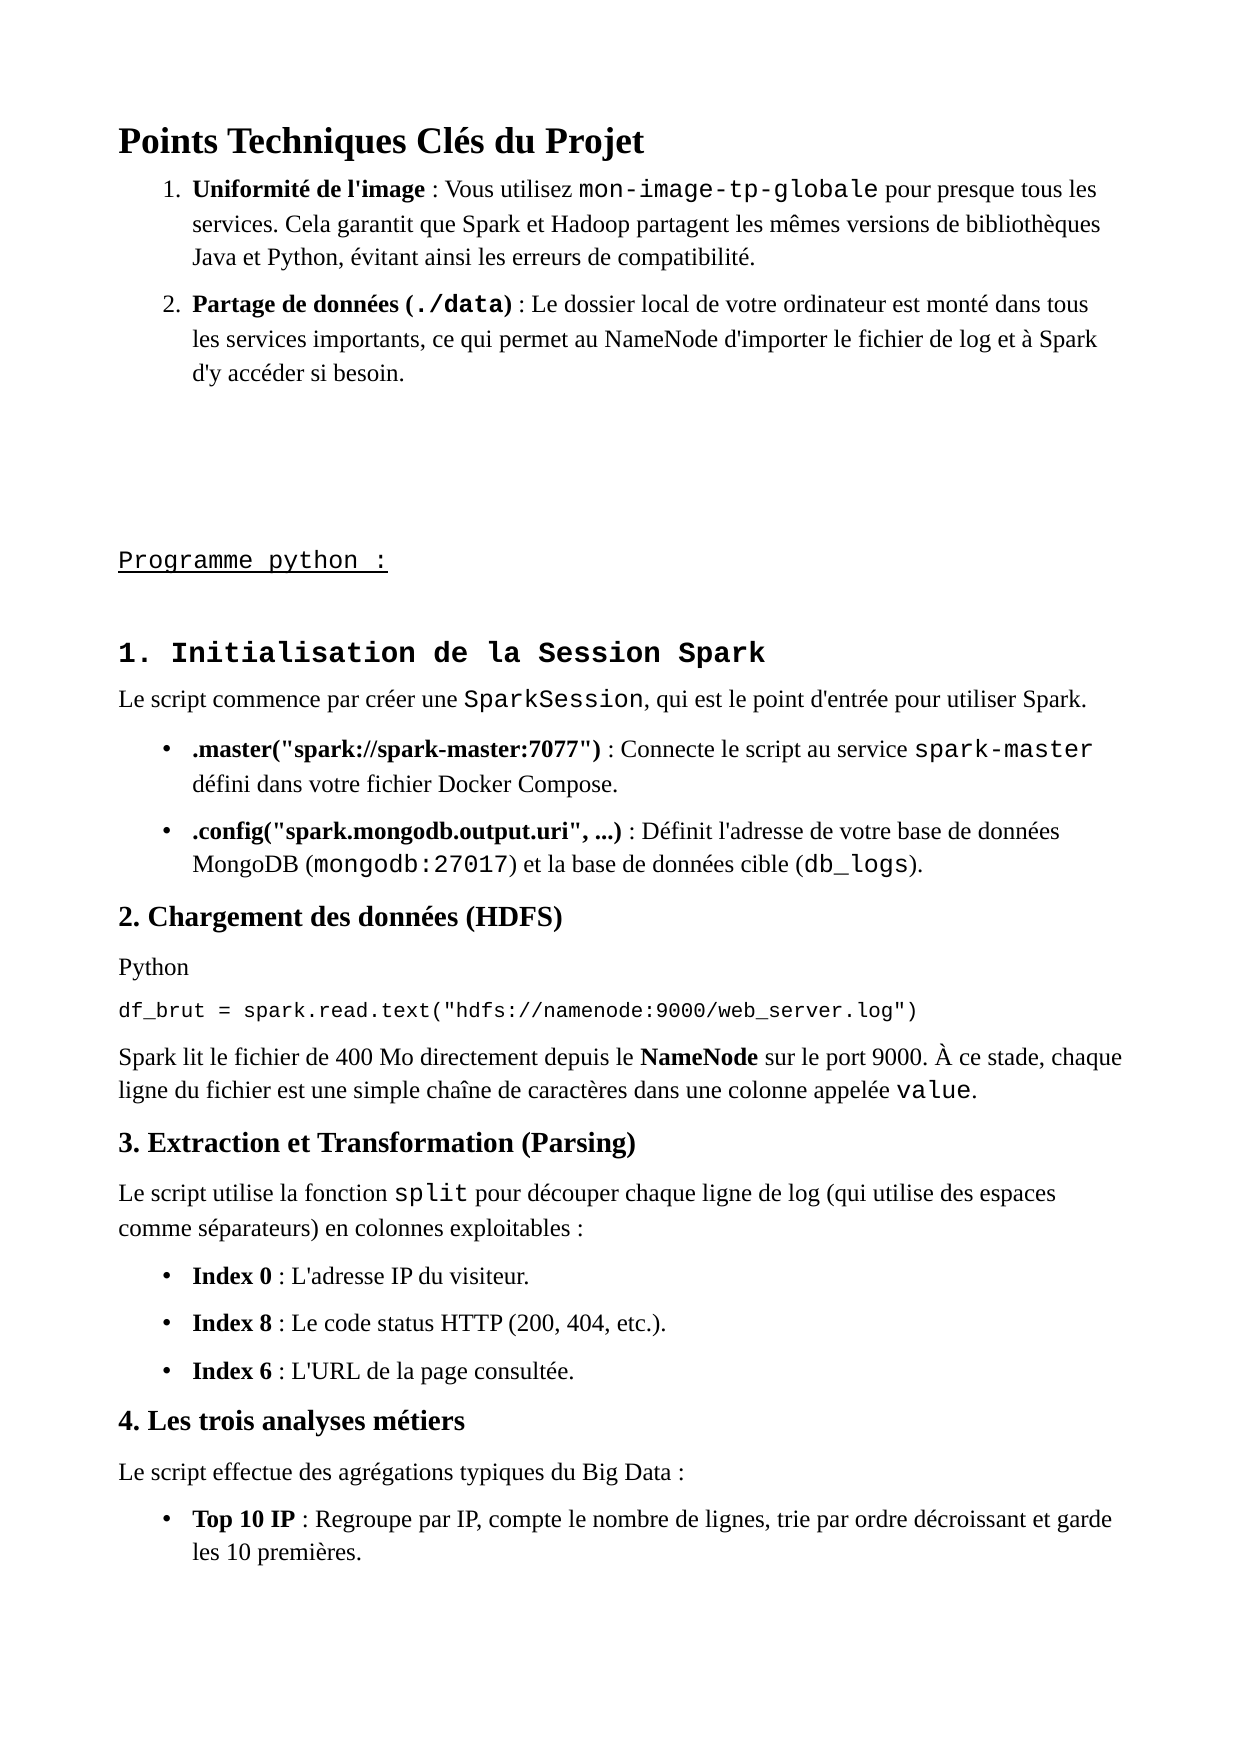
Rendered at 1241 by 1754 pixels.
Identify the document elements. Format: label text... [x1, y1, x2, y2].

list Index 6 : L'URL de la page consultée. [162, 1356, 1122, 1385]
text Le script commence par créer une SparkSession, qui est le point d'entrée pour utiliser Spark. [118, 684, 1122, 714]
subtitle 3. Extraction et Transformation (Parsing) [118, 1125, 1122, 1158]
subtitle 1. Initialisation de la Session Spark [118, 638, 1122, 671]
list Uniformité de l'image : Vous utilisez mon-image-tp-globale pour presque tous les services. Cela garantit que Spark et Hadoop partagent les mêmes versions de bibliothèques Java et Python, évitant ainsi les erreurs de compatibilité. [162, 174, 1122, 271]
subtitle Points Techniques Clés du Projet [118, 118, 1122, 161]
list Index 8 : Le code status HTTP (200, 404, etc.). [162, 1308, 1122, 1337]
list Top 10 IP : Regroupe par IP, compte le nombre de lignes, trie par ordre décroissant et garde les 10 premières. [162, 1504, 1122, 1566]
list .master("spark://spark-master:7077") : Connecte le script au service spark-master défini dans votre fichier Docker Compose. [162, 734, 1122, 797]
text Spark lit le fichier de 400 Mo directement depuis le NameNode sur le port 9000. À ce stade, chaque ligne du fichier est une simple chaîne de caractères dans une colonne appelée value. [118, 1042, 1122, 1106]
subtitle 4. Les trois analyses métiers [118, 1403, 1122, 1437]
list Index 0 : L'adresse IP du visiteur. [162, 1261, 1122, 1289]
list .config("spark.mongodb.output.uri", ...) : Définit l'adresse de votre base de données MongoDB (mongodb:27017) et la base de données cible (db_logs). [162, 816, 1122, 880]
text Le script effectue des agrégations typiques du Big Data : [118, 1457, 1122, 1485]
text df_brut = spark.read.text("hdfs://namenode:9000/web_server.log") [118, 1000, 1122, 1024]
text Python [118, 952, 1122, 981]
text Programme python : [118, 548, 1122, 576]
text Le script utilise la fonction split pour découper chaque ligne de log (qui utilise des espaces comme séparateurs) en colonnes exploitables : [118, 1178, 1122, 1242]
subtitle 2. Chargement des données (HDFS) [118, 899, 1122, 933]
list Partage de données (./data) : Le dossier local de votre ordinateur est monté dans tous les services importants, ce qui permet au NameNode d'importer le fichier de log et à Spark d'y accéder si besoin. [162, 289, 1122, 386]
